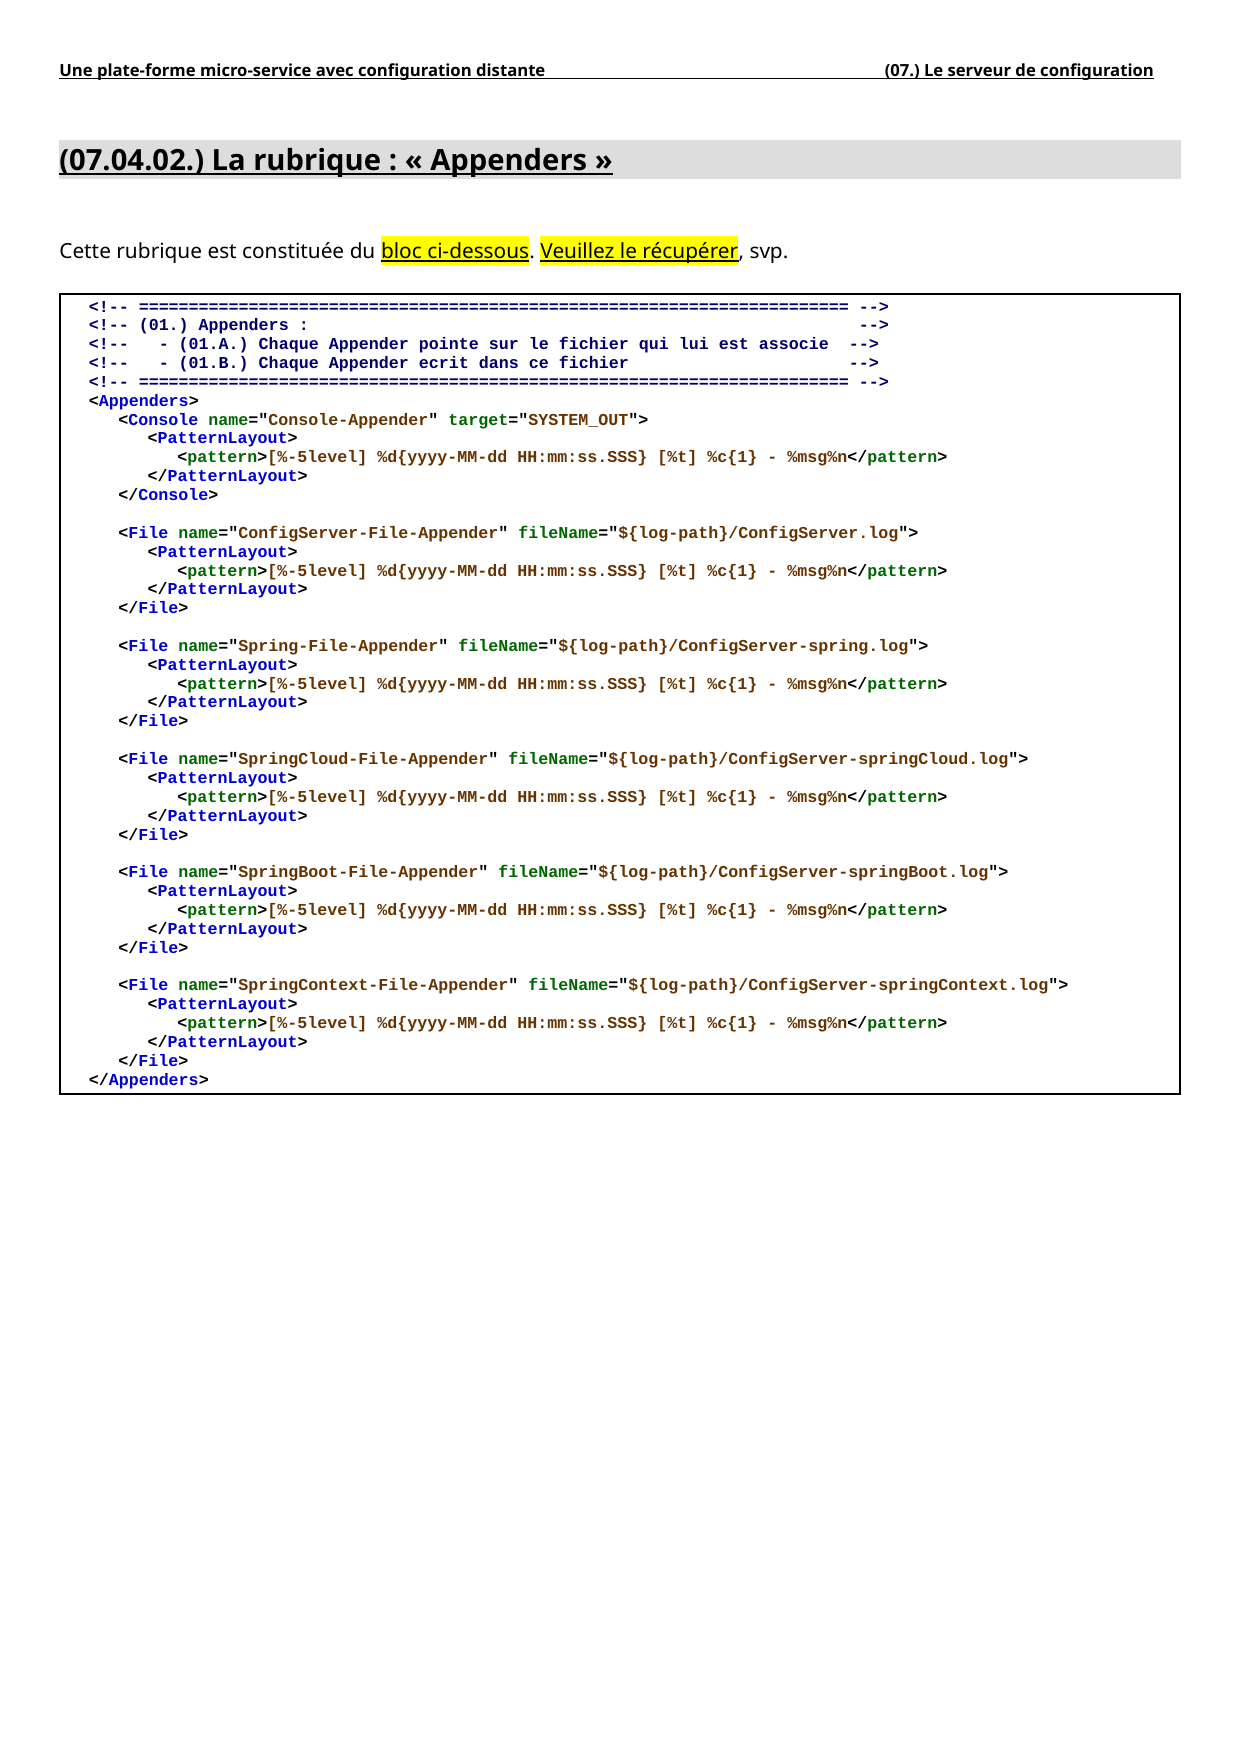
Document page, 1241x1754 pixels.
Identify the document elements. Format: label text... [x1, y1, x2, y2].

text </PatternLayout> [61, 463, 1179, 482]
text <!-- ======================================================================= --> [61, 295, 1179, 312]
text </Appenders> [61, 1066, 1179, 1093]
text <PatternLayout> [61, 425, 1179, 444]
text </PatternLayout> [61, 689, 1179, 708]
text <pattern>[%-5level] %d{yyyy-MM-dd HH:mm:ss.SSS} [%t] %c{1} - %msg%n</pattern> [61, 670, 1179, 689]
text </File> [61, 595, 1179, 619]
text </File> [61, 934, 1179, 958]
text <Appenders> [61, 387, 1179, 406]
text <File name="ConfigServer-File-Appender" fileName="${log-path}/ConfigServer.log"> [61, 519, 1179, 538]
text </File> [61, 708, 1179, 732]
text <Console name="Console-Appender" target="SYSTEM_OUT"> [61, 406, 1179, 425]
text (07.04.02.) La rubrique : « Appenders » [59, 140, 1181, 179]
text </Console> [61, 482, 1179, 506]
text Cette rubrique est constituée du bloc ci-dessous. Veuillez le récupérer, svp. [59, 236, 1181, 265]
text </PatternLayout> [61, 802, 1179, 821]
text <!-- - (01.B.) Chaque Appender ecrit dans ce fichier --> [61, 350, 1179, 368]
text <!-- ======================================================================= --> [61, 368, 1179, 387]
text </PatternLayout> [61, 1028, 1179, 1047]
text <pattern>[%-5level] %d{yyyy-MM-dd HH:mm:ss.SSS} [%t] %c{1} - %msg%n</pattern> [61, 783, 1179, 802]
text <File name="SpringContext-File-Appender" fileName="${log-path}/ConfigServer-springContext.log"> [61, 972, 1179, 991]
text <!-- (01.) Appenders : --> [61, 312, 1179, 331]
text <PatternLayout> [61, 764, 1179, 783]
text </PatternLayout> [61, 576, 1179, 595]
text </File> [61, 821, 1179, 845]
text <PatternLayout> [61, 651, 1179, 670]
text </File> [61, 1047, 1179, 1066]
text <PatternLayout> [61, 991, 1179, 1009]
text <pattern>[%-5level] %d{yyyy-MM-dd HH:mm:ss.SSS} [%t] %c{1} - %msg%n</pattern> [61, 444, 1179, 463]
text <File name="SpringCloud-File-Appender" fileName="${log-path}/ConfigServer-springCloud.log"> [61, 746, 1179, 764]
text <PatternLayout> [61, 538, 1179, 557]
text <pattern>[%-5level] %d{yyyy-MM-dd HH:mm:ss.SSS} [%t] %c{1} - %msg%n</pattern> [61, 896, 1179, 915]
text <PatternLayout> [61, 878, 1179, 896]
text <pattern>[%-5level] %d{yyyy-MM-dd HH:mm:ss.SSS} [%t] %c{1} - %msg%n</pattern> [61, 557, 1179, 576]
text <File name="SpringBoot-File-Appender" fileName="${log-path}/ConfigServer-springBoot.log"> [61, 859, 1179, 878]
text <pattern>[%-5level] %d{yyyy-MM-dd HH:mm:ss.SSS} [%t] %c{1} - %msg%n</pattern> [61, 1009, 1179, 1028]
text </PatternLayout> [61, 915, 1179, 934]
text <!-- - (01.A.) Chaque Appender pointe sur le fichier qui lui est associe --> [61, 331, 1179, 350]
text <File name="Spring-File-Appender" fileName="${log-path}/ConfigServer-spring.log"> [61, 632, 1179, 651]
